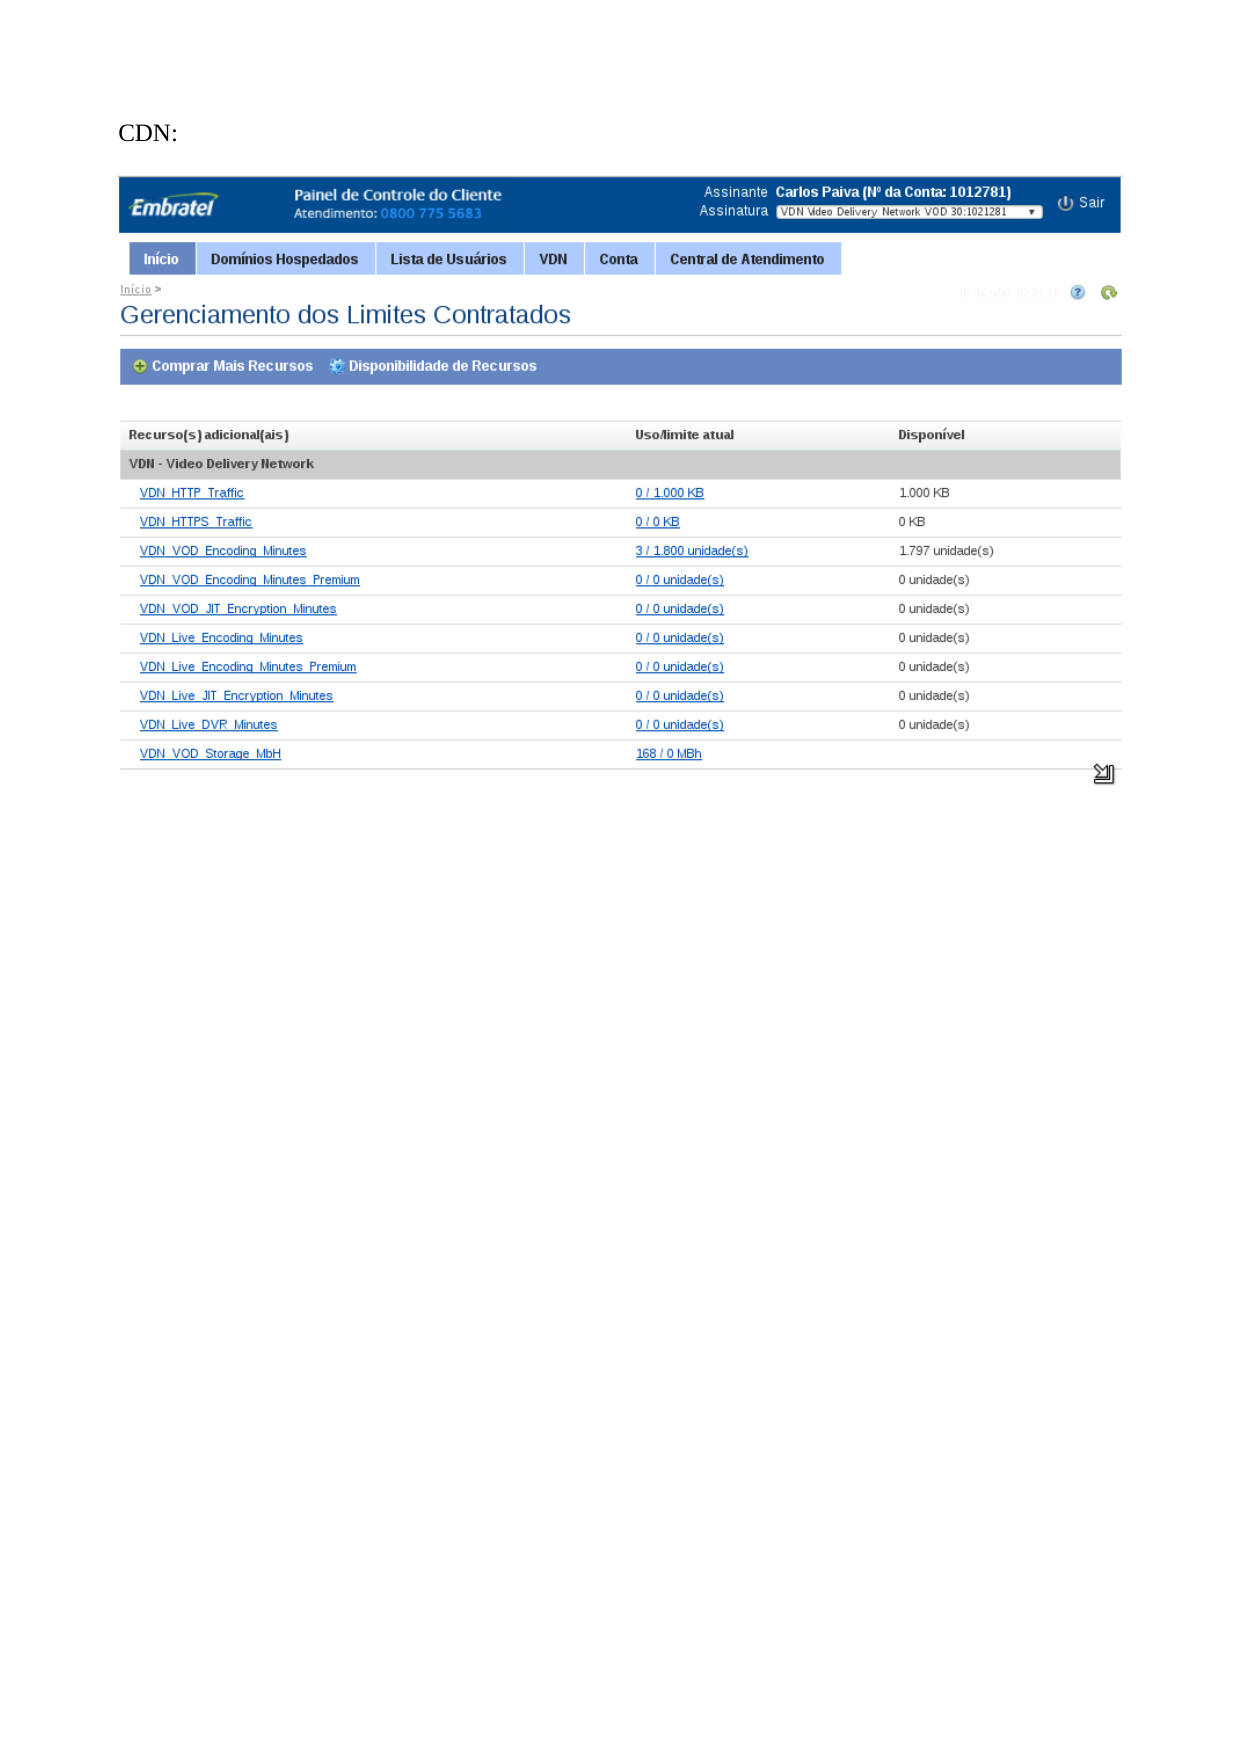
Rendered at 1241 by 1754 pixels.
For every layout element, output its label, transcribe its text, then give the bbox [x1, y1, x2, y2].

text CDN: [118, 118, 1122, 147]
picture [118, 175, 1123, 794]
